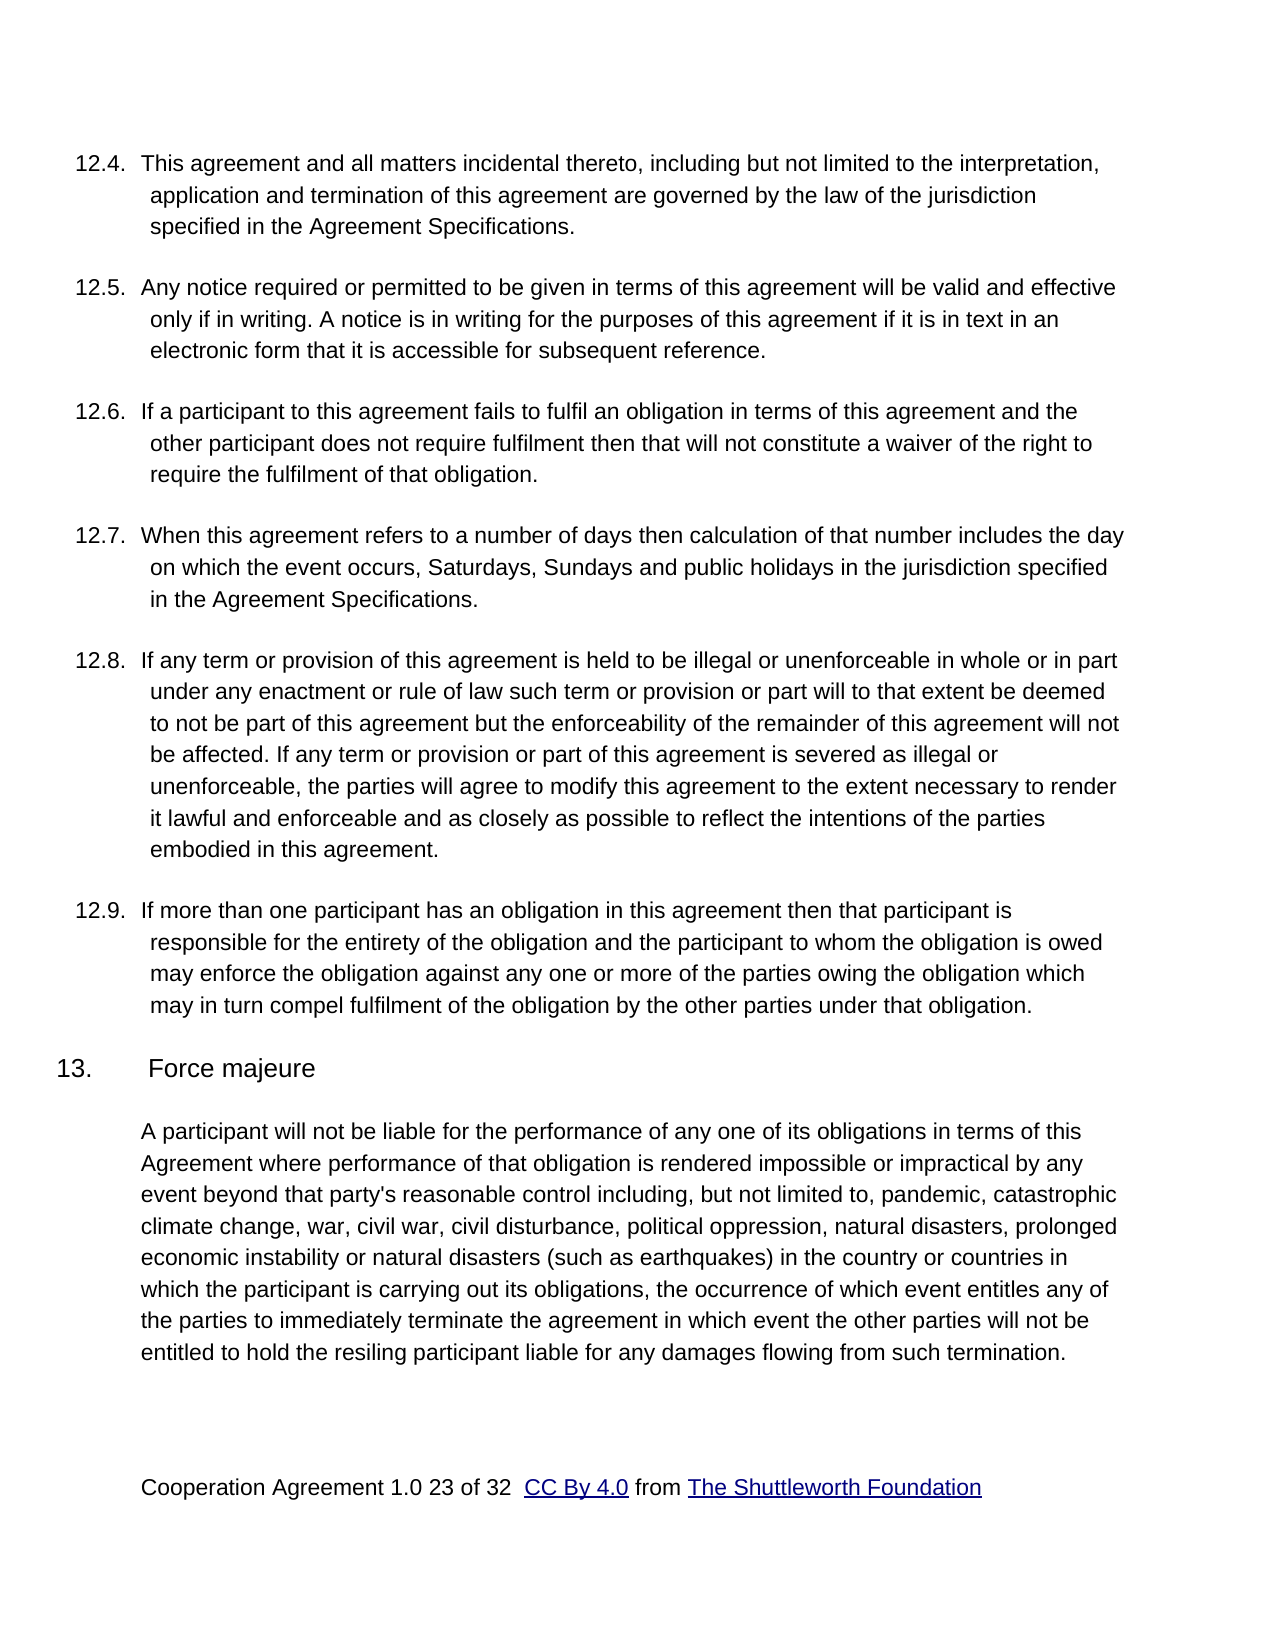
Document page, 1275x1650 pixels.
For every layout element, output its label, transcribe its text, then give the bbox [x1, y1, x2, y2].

list If more than one participant has an obligation in this agreement then that participant is responsible for the entirety of the obligation and the participant to whom the obligation is owed may enforce the obligation against any one or more of the parties owing the obligation which may in turn compel fulfilment of the obligation by the other parties under that obligation. [75, 897, 1125, 1018]
text A participant will not be liable for the performance of any one of its obligations in terms of this Agreement where performance of that obligation is rendered impossible or impractical by any event beyond that party's reasonable control including, but not limited to, pandemic, catastrophic climate change, war, civil war, civil disturbance, political oppression, natural disasters, prolonged economic instability or natural disasters (such as earthquakes) in the country or countries in which the participant is carrying out its obligations, the occurrence of which event entitles any of the parties to immediately terminate the agreement in which event the other parties will not be entitled to hold the resiling participant liable for any damages flowing from such termination. [141, 1118, 1125, 1365]
list If a participant to this agreement fails to fulfil an obligation in terms of this agreement and the other participant does not require fulfilment then that will not constitute a waiver of the right to require the fulfilment of that obligation. [75, 398, 1125, 488]
list If any term or provision of this agreement is held to be illegal or unenforceable in whole or in part under any enactment or rule of law such term or provision or part will to that extent be deemed to not be part of this agreement but the enforceability of the remainder of this agreement will not be affected. If any term or provision or part of this agreement is severed as illegal or unenforceable, the parties will agree to modify this agreement to the extent necessary to render it lawful and enforceable and as closely as possible to reflect the intentions of the parties embodied in this agreement. [75, 647, 1125, 862]
list When this agreement refers to a number of days then calculation of that number includes the day on which the event occurs, Saturdays, Sundays and public holidays in the jurisdiction specified in the Agreement Specifications. [75, 522, 1125, 612]
list Any notice required or permitted to be given in terms of this agreement will be valid and effective only if in writing. A notice is in writing for the purposes of this agreement if it is in text in an electronic form that it is accessible for subsequent reference. [75, 274, 1125, 364]
list This agreement and all matters incidental thereto, including but not limited to the interpretation, application and termination of this agreement are governed by the law of the jurisdiction specified in the Agreement Specifications. [75, 150, 1125, 239]
subtitle Force majeure [56, 1053, 1125, 1083]
